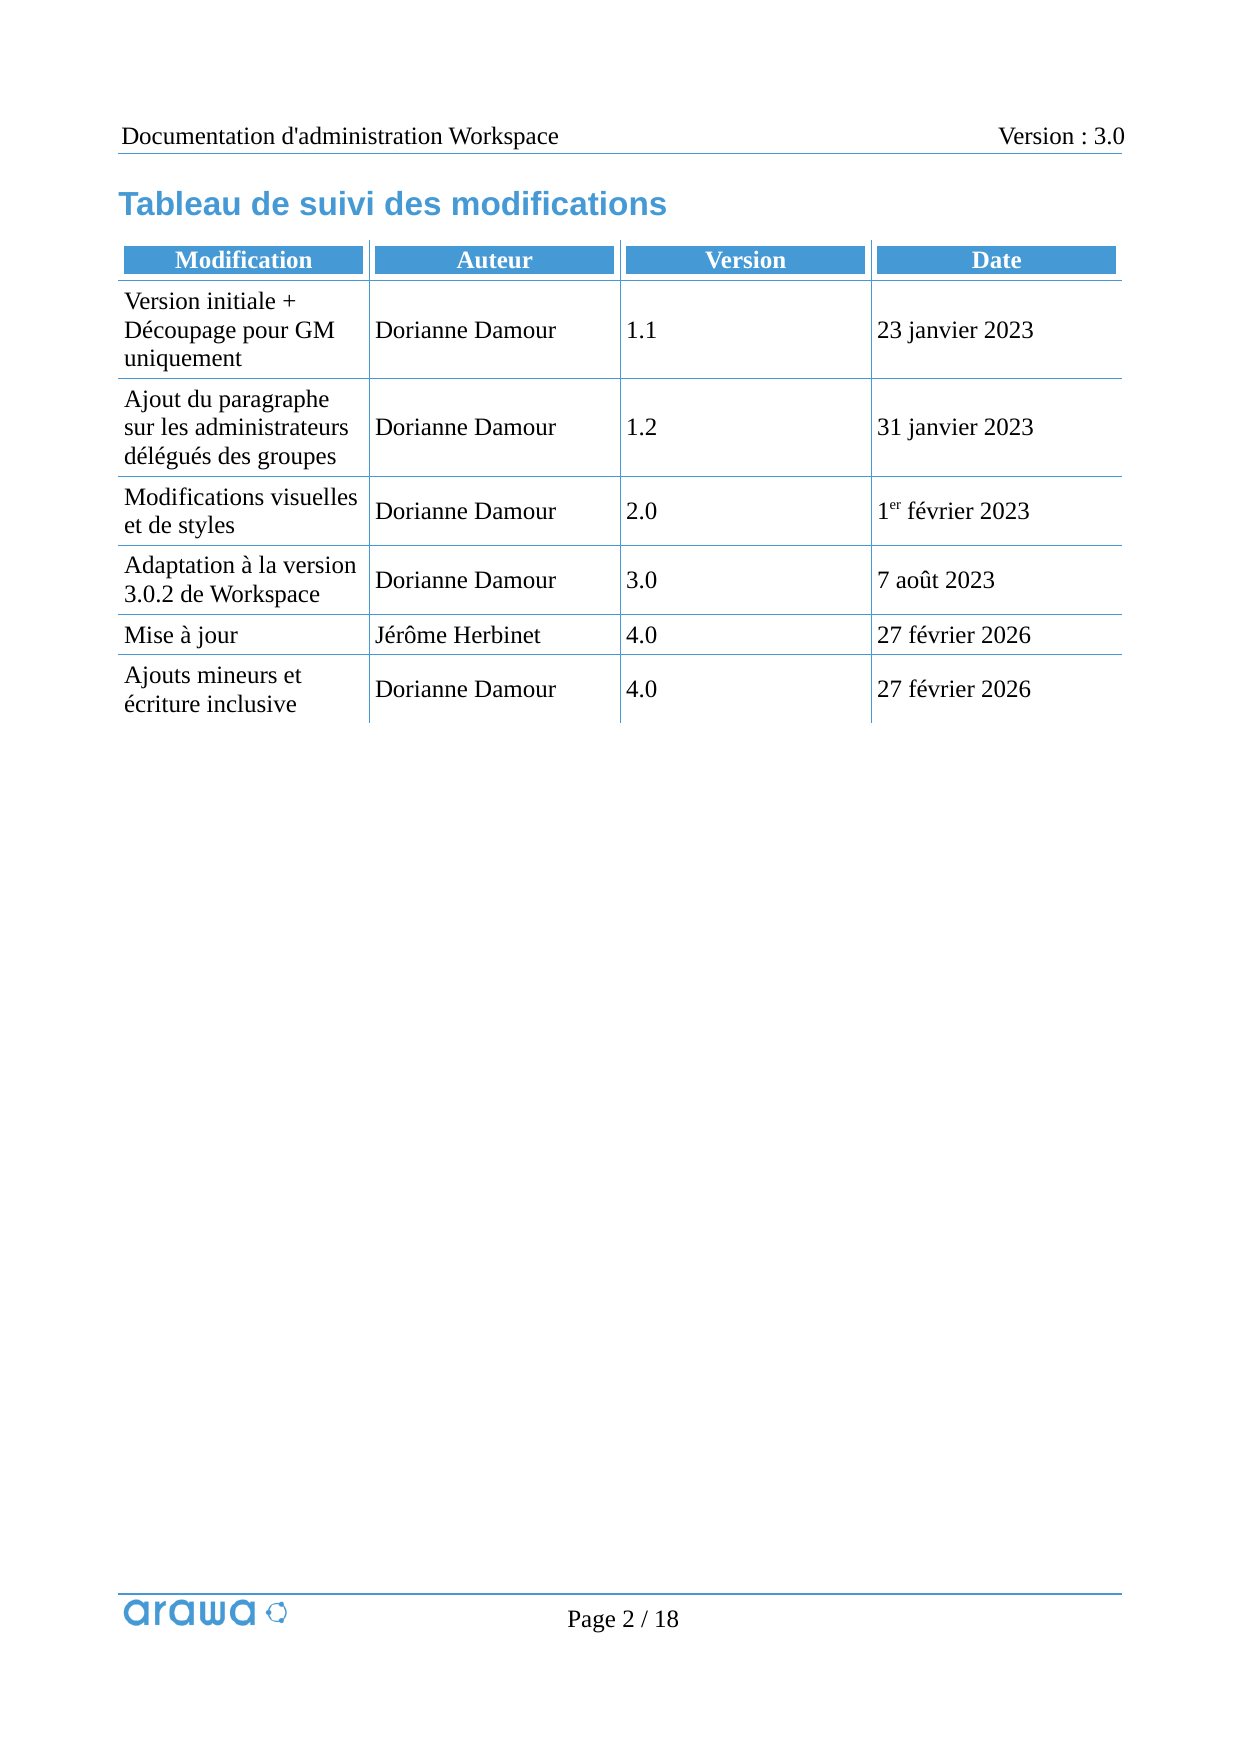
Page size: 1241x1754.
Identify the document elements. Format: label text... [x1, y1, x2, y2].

table_header Date [872, 240, 1122, 280]
table_cell Dorianne Damour [370, 477, 620, 545]
table_header Version [621, 240, 871, 280]
table_cell 3.0 [621, 546, 871, 614]
table_header Modification [118, 240, 369, 280]
table_cell 2.0 [621, 477, 871, 545]
table_cell Dorianne Damour [370, 655, 620, 723]
table_cell 7 août 2023 [872, 546, 1122, 614]
table_cell 4.0 [621, 655, 871, 723]
table_cell Modifications visuelles et de styles [118, 477, 369, 545]
table_header Auteur [370, 240, 620, 280]
table_cell 27 février 2026 [872, 615, 1122, 654]
table_cell 4.0 [621, 615, 871, 654]
table_cell Dorianne Damour [370, 546, 620, 614]
table_cell 27 février 2026 [872, 655, 1122, 723]
table_cell 1.1 [621, 281, 871, 378]
table_cell Ajout du paragraphe sur les administrateurs délégués des groupes [118, 379, 369, 476]
subtitle Tableau de suivi des modifications [118, 184, 1122, 222]
table_cell 1er février 2023 [872, 477, 1122, 545]
table_cell 23 janvier 2023 [872, 281, 1122, 378]
picture [121, 1597, 290, 1628]
table_cell Version initiale + Découpage pour GM uniquement [118, 281, 369, 378]
table_cell 1.2 [621, 379, 871, 476]
table_cell 31 janvier 2023 [872, 379, 1122, 476]
table_cell Jérôme Herbinet [370, 615, 620, 654]
table_cell ‍Ajouts mineurs et écriture inclusive [118, 655, 369, 723]
table_cell ‍Mise à jour [118, 615, 369, 654]
table_cell Dorianne Damour [370, 379, 620, 476]
table_cell Dorianne Damour [370, 281, 620, 378]
table_cell Adaptation à la version 3.0.2 de Workspace [118, 546, 369, 614]
